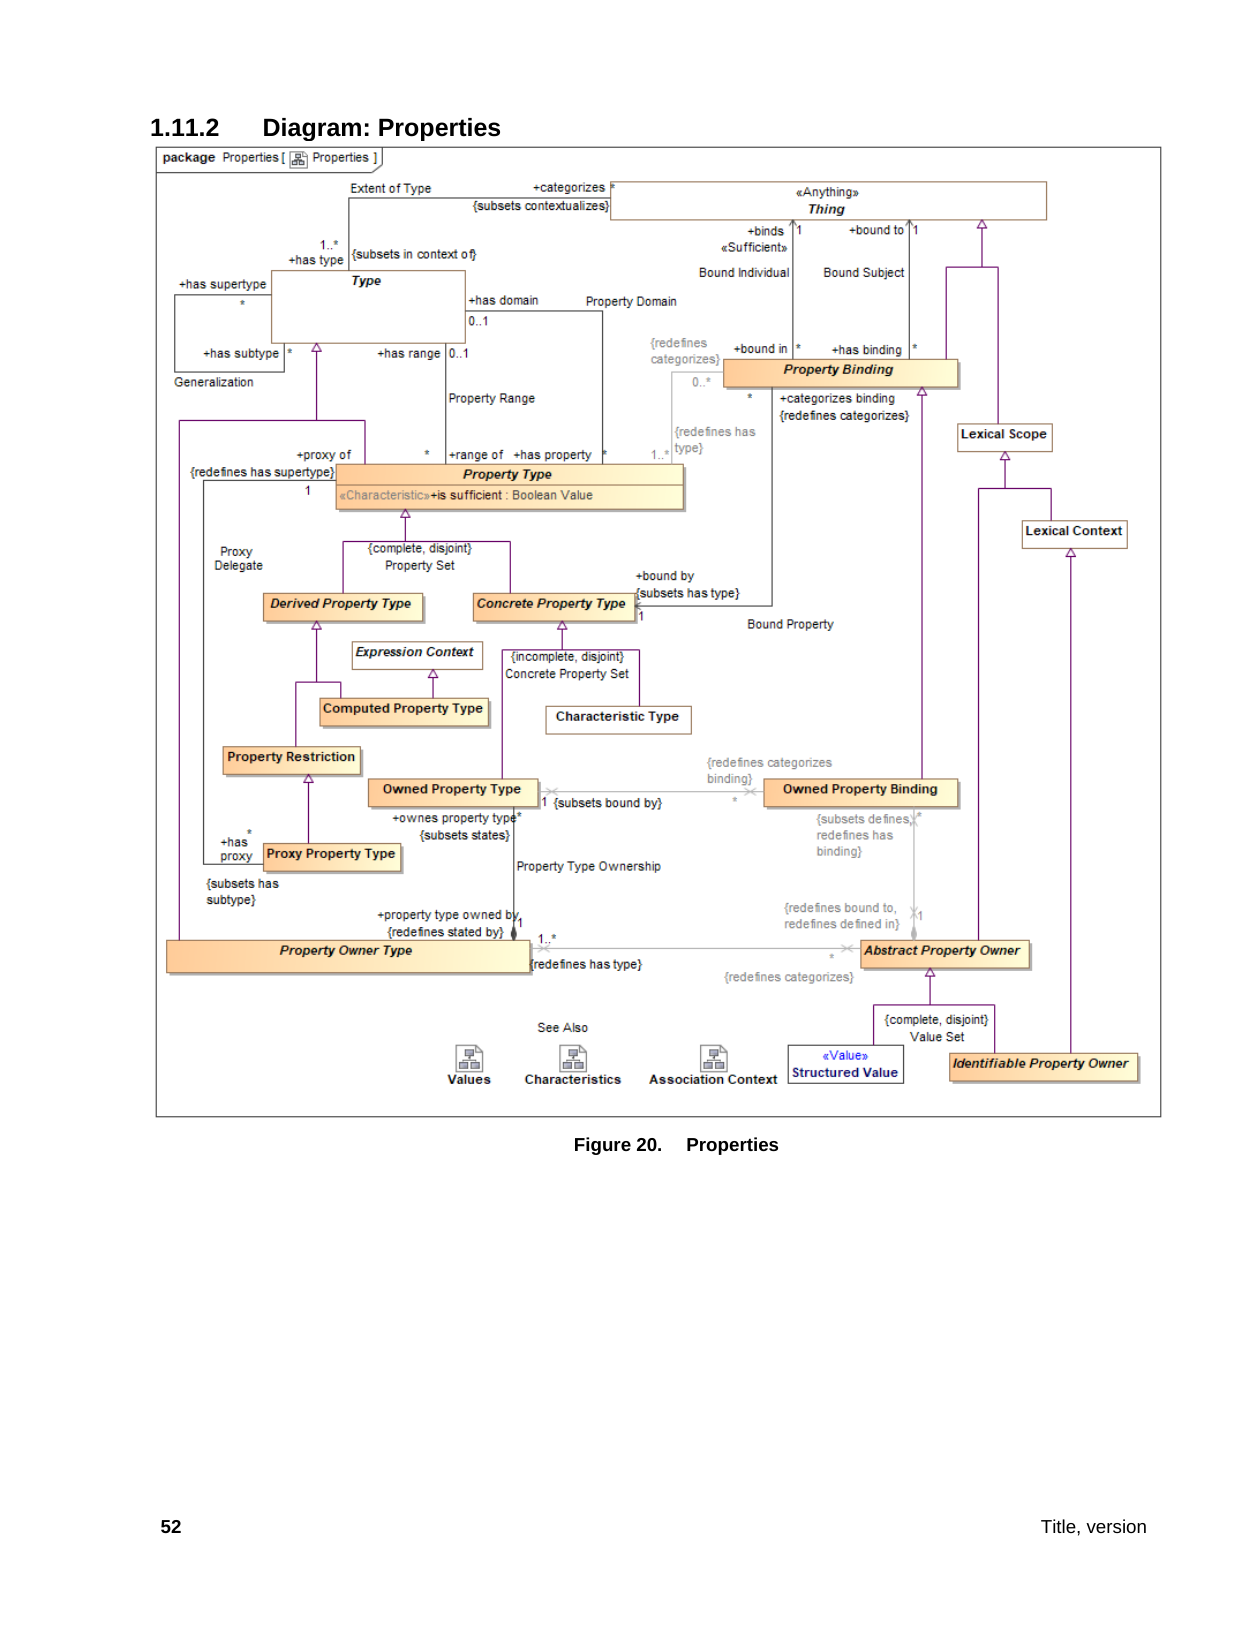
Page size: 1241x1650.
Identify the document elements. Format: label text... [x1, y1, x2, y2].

list Properties [187, 1134, 1165, 1155]
subtitle Diagram: Properties [150, 112, 1165, 141]
picture [150, 141, 1166, 1122]
